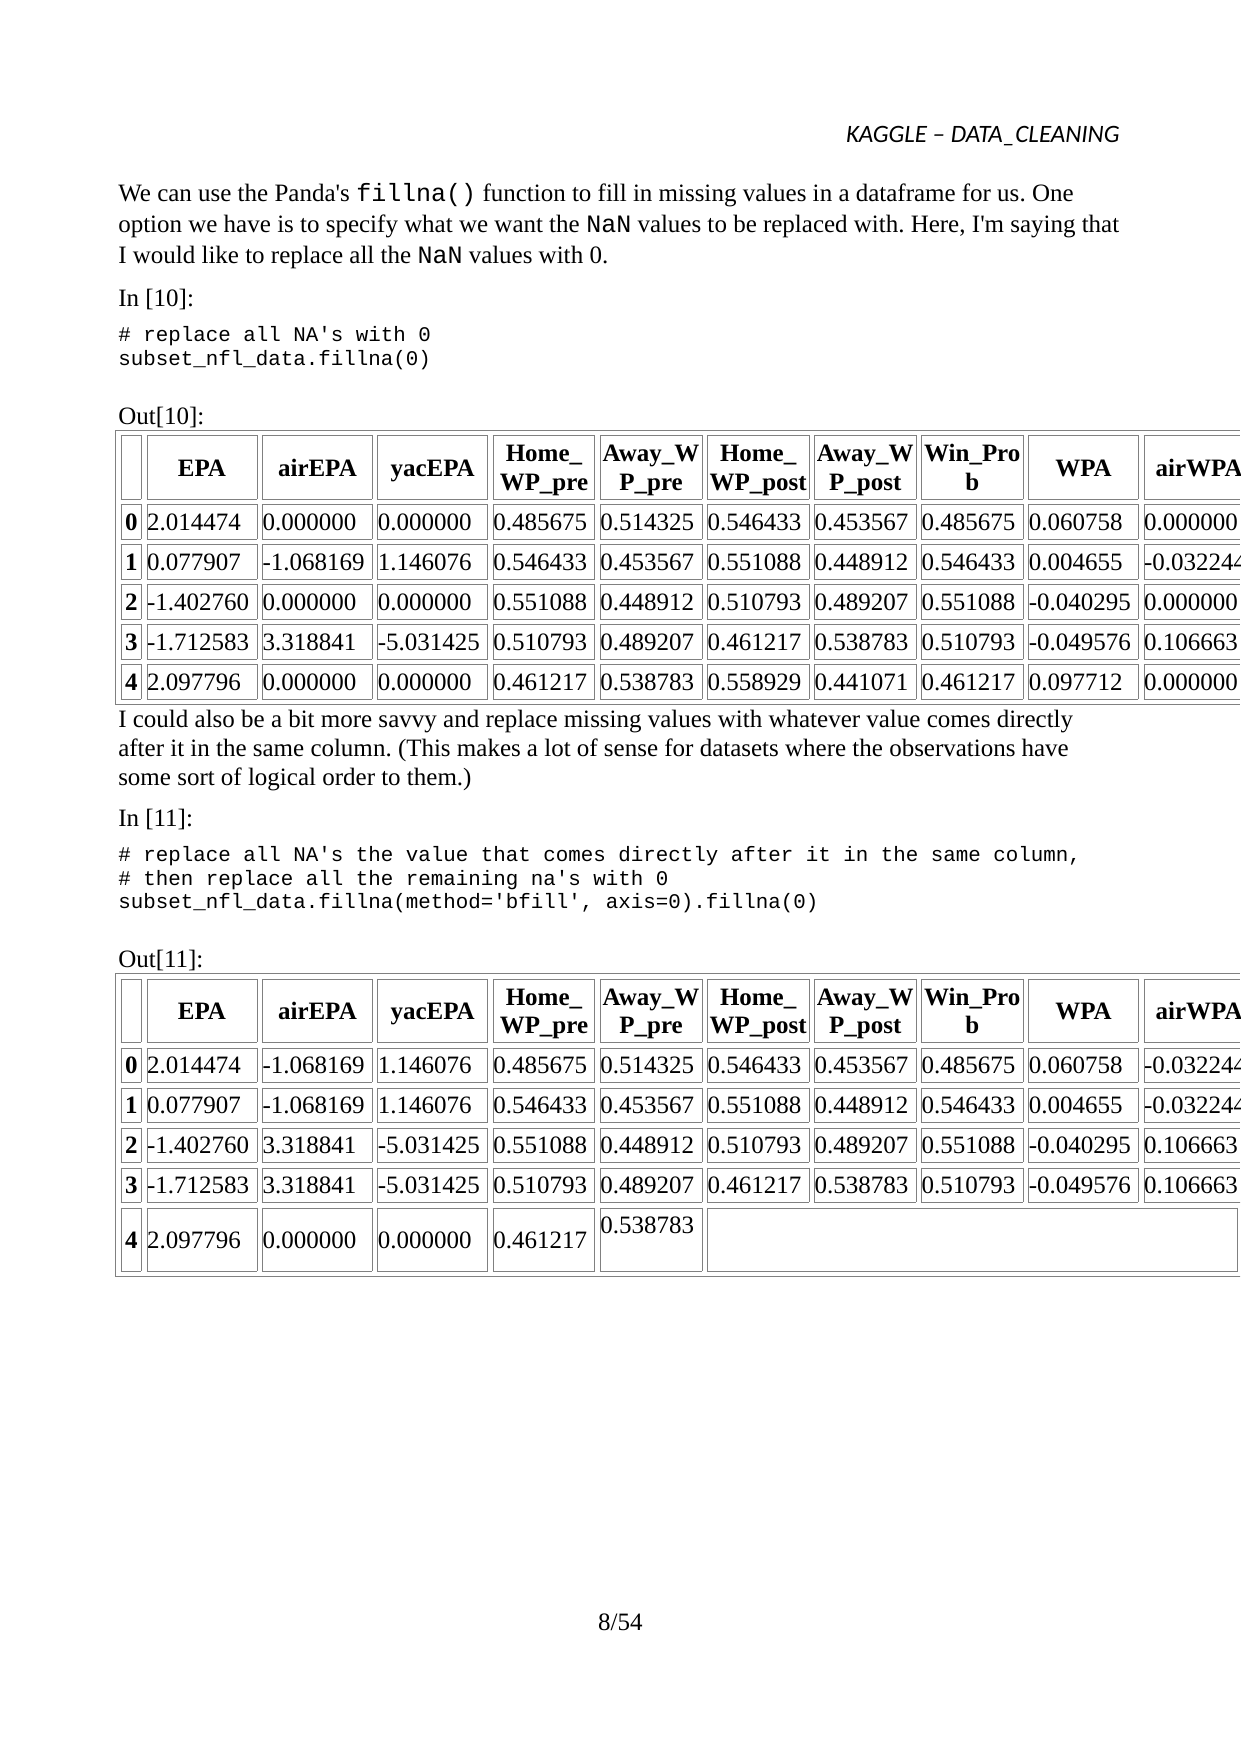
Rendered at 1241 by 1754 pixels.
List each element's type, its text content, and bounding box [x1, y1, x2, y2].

table_cell 0.000000 [375, 499, 490, 539]
table_cell 0.060758 [1026, 1042, 1141, 1082]
table_cell 2.097796 [144, 1202, 259, 1271]
table_cell 0.489207 [811, 1122, 918, 1162]
table_cell 0.546433 [490, 1082, 597, 1122]
table_cell 1.146076 [375, 1082, 490, 1122]
text In [10]: [118, 283, 1122, 312]
table_cell 0.485675 [919, 1042, 1026, 1082]
table_cell 2 [118, 1122, 144, 1162]
table_cell -0.049576 [1026, 619, 1141, 659]
table_cell 2.014474 [144, 1042, 259, 1082]
table_cell 0.538783 [597, 1202, 704, 1271]
table_cell 0.453567 [597, 539, 704, 579]
table_cell 0.538783 [811, 1162, 918, 1202]
table_cell 0.510793 [704, 579, 811, 619]
table_cell 0.546433 [919, 539, 1026, 579]
table_header Home_WP_post [704, 431, 811, 499]
text Out[11]: [118, 944, 1122, 973]
table_cell 0.551088 [919, 579, 1026, 619]
table_cell 0.461217 [490, 1202, 597, 1271]
table_cell 0.000000 [375, 659, 490, 699]
table_cell 1 [118, 539, 144, 579]
table_cell -5.031425 [375, 1162, 490, 1202]
table_cell 0.097712 [1026, 659, 1141, 699]
text # replace all NA's with 0 [118, 324, 1122, 348]
table_cell 0.546433 [490, 539, 597, 579]
table_cell 0.510793 [919, 1162, 1026, 1202]
table_cell 0.448912 [811, 539, 918, 579]
table_cell 0 [118, 499, 144, 539]
table_cell 0.106663 [1141, 1122, 1240, 1162]
table_header Away_WP_post [811, 431, 918, 499]
table_cell -1.068169 [259, 1082, 375, 1122]
table_cell 1.146076 [375, 539, 490, 579]
table_cell 0.485675 [919, 499, 1026, 539]
table_cell 0.546433 [704, 499, 811, 539]
text subset_nfl_data.fillna(0) [118, 348, 1122, 372]
table_cell -0.032244 [1141, 539, 1240, 579]
table_cell 3.318841 [259, 1162, 375, 1202]
table_cell 0.510793 [919, 619, 1026, 659]
table_cell 0.510793 [704, 1122, 811, 1162]
table_header Home_WP_pre [490, 974, 597, 1042]
table_cell 0.060758 [1026, 499, 1141, 539]
table_header airWPA [1141, 431, 1240, 499]
table_cell 0 [118, 1042, 144, 1082]
table_cell -0.040295 [1026, 579, 1141, 619]
table_cell 0.448912 [597, 579, 704, 619]
table_cell 0.000000 [1141, 659, 1240, 699]
table_cell 0.514325 [597, 499, 704, 539]
table_cell 0.546433 [704, 1042, 811, 1082]
table_cell 0.489207 [597, 619, 704, 659]
table_cell 0.448912 [597, 1122, 704, 1162]
table_header WPA [1026, 974, 1141, 1042]
table_cell 0.461217 [704, 619, 811, 659]
table_cell 0.461217 [490, 659, 597, 699]
table_header Win_Prob [919, 431, 1026, 499]
table_cell 0.510793 [490, 619, 597, 659]
table_cell 0.004655 [1026, 1082, 1141, 1122]
table_cell 0.551088 [704, 539, 811, 579]
table_cell 0.510793 [490, 1162, 597, 1202]
table_cell 0.000000 [375, 579, 490, 619]
table_cell 0.106663 [1141, 619, 1240, 659]
table_cell 0.453567 [597, 1082, 704, 1122]
table_cell -1.068169 [259, 1042, 375, 1082]
table_cell 0.489207 [811, 579, 918, 619]
table_cell 0.485675 [490, 499, 597, 539]
table_cell 0.461217 [704, 1162, 811, 1202]
table_cell 0.000000 [259, 579, 375, 619]
table_cell -0.040295 [1026, 1122, 1141, 1162]
table_cell 0.000000 [259, 499, 375, 539]
table_cell 0.485675 [490, 1042, 597, 1082]
table_header [122, 436, 141, 499]
table_cell -5.031425 [375, 1122, 490, 1162]
table_header yacEPA [375, 974, 490, 1042]
table_cell 4 [118, 1202, 144, 1271]
table_cell 3.318841 [259, 619, 375, 659]
table_header Away_WP_post [811, 974, 918, 1042]
table_cell -0.032244 [1141, 1042, 1240, 1082]
table_cell 2.097796 [144, 659, 259, 699]
table_header airEPA [259, 431, 375, 499]
text # then replace all the remaining na's with 0 [118, 868, 1122, 891]
table_cell 0.558929 [704, 659, 811, 699]
table_header [122, 980, 141, 1042]
table_cell 0.551088 [490, 579, 597, 619]
table_cell 2.014474 [144, 499, 259, 539]
table_cell 0.538783 [597, 659, 704, 699]
table_cell 0.000000 [259, 659, 375, 699]
table_cell 0.000000 [259, 1202, 375, 1271]
table_cell 0.077907 [144, 539, 259, 579]
table_header [118, 974, 144, 1042]
table_header Win_Prob [919, 974, 1026, 1042]
table_cell 0.489207 [597, 1162, 704, 1202]
table_cell 0.514325 [597, 1042, 704, 1082]
table_cell 0.538783 [811, 619, 918, 659]
table_cell 4 [118, 659, 144, 699]
table_header EPA [144, 431, 259, 499]
table_cell 1 [118, 1082, 144, 1122]
table_cell 0.453567 [811, 1042, 918, 1082]
table_cell -0.032244 [1141, 1082, 1240, 1122]
table_cell 0.461217 [919, 659, 1026, 699]
text I could also be a bit more savvy and replace missing values with whatever value comes directly after it in the same column. (This makes a lot of sense for datasets where the observations have some sort of logical order to them.) [118, 705, 1122, 790]
table_header EPA [144, 974, 259, 1042]
text In [11]: [118, 803, 1122, 832]
table_cell 3 [118, 1162, 144, 1202]
table_cell -1.712583 [144, 619, 259, 659]
table_cell -1.402760 [144, 579, 259, 619]
table_cell 0.077907 [144, 1082, 259, 1122]
table_cell 0.000000 [1141, 499, 1240, 539]
table_cell 0.000000 [1141, 579, 1240, 619]
table_cell 2 [118, 579, 144, 619]
table_cell 0.551088 [704, 1082, 811, 1122]
table_cell 3 [118, 619, 144, 659]
table_cell 0.448912 [811, 1082, 918, 1122]
table_cell -5.031425 [375, 619, 490, 659]
table_cell -1.068169 [259, 539, 375, 579]
table_cell 0.004655 [1026, 539, 1141, 579]
table_cell -1.712583 [144, 1162, 259, 1202]
table_header WPA [1026, 431, 1141, 499]
text We can use the Panda's fillna() function to fill in missing values in a dataframe for us. One option we have is to specify what we want the NaN values to be replaced with. Here, I'm saying that I would like to replace all the NaN values with 0. [118, 178, 1122, 271]
table_cell 0.551088 [919, 1122, 1026, 1162]
text # replace all NA's the value that comes directly after it in the same column, [118, 844, 1122, 868]
table_cell 3.318841 [259, 1122, 375, 1162]
table_cell [704, 1202, 1240, 1271]
table_cell [708, 1209, 1237, 1271]
table_cell 1.146076 [375, 1042, 490, 1082]
table_header yacEPA [375, 431, 490, 499]
table_header [118, 431, 144, 499]
table_header Away_WP_pre [597, 974, 704, 1042]
table_cell -1.402760 [144, 1122, 259, 1162]
table_cell 0.000000 [375, 1202, 490, 1271]
table_cell 0.106663 [1141, 1162, 1240, 1202]
table_cell 0.441071 [811, 659, 918, 699]
table_header airWPA [1141, 974, 1240, 1042]
text Out[10]: [118, 401, 1122, 430]
table_header Away_WP_pre [597, 431, 704, 499]
table_cell 0.546433 [919, 1082, 1026, 1122]
table_cell 0.551088 [490, 1122, 597, 1162]
table_cell 0.453567 [811, 499, 918, 539]
table_header airEPA [259, 974, 375, 1042]
text subset_nfl_data.fillna(method='bfill', axis=0).fillna(0) [118, 891, 1122, 915]
table_header Home_WP_pre [490, 431, 597, 499]
table_cell -0.049576 [1026, 1162, 1141, 1202]
table_header Home_WP_post [704, 974, 811, 1042]
